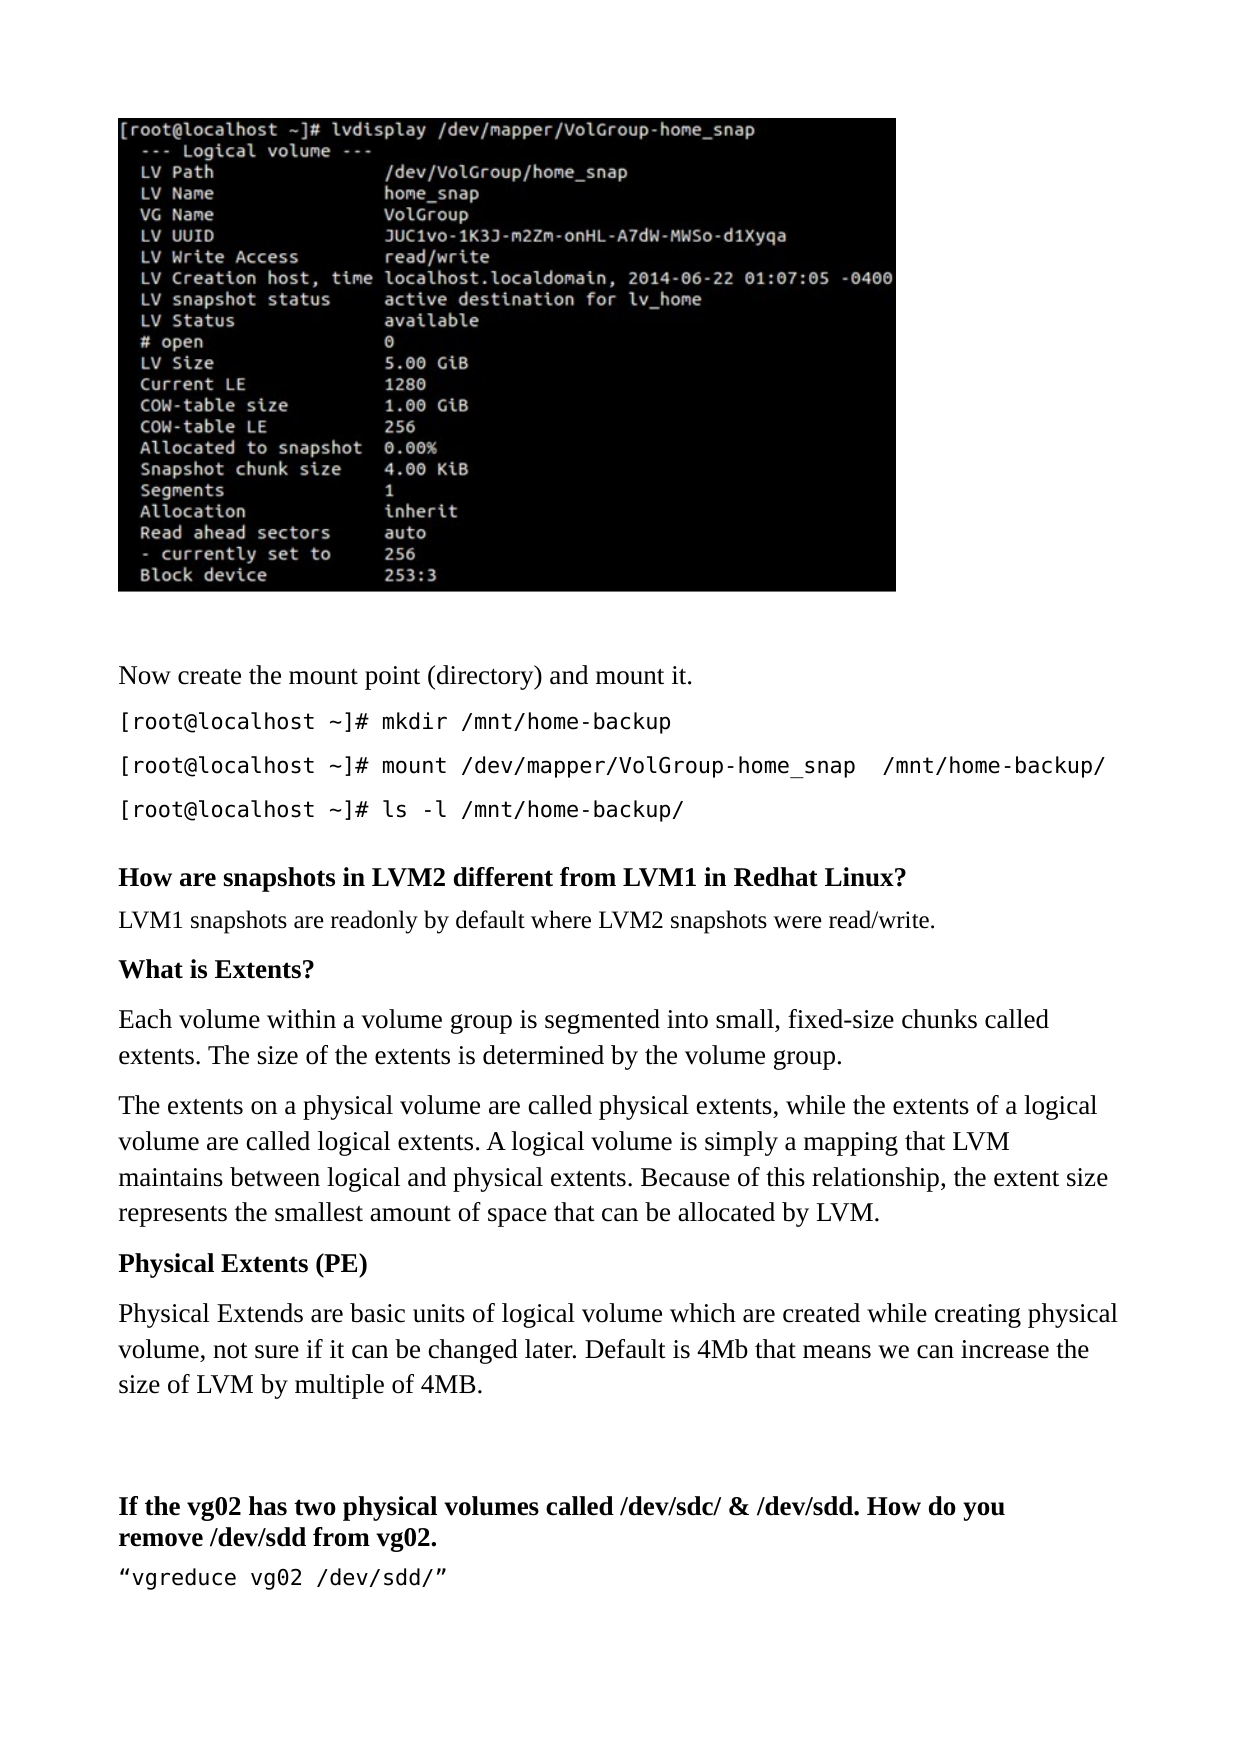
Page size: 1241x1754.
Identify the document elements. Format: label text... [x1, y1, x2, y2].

text Physical Extents (PE) [118, 1247, 1122, 1278]
text [root@localhost ~]# mount /dev/mapper/VolGroup-home_snap /mnt/home-backup/ [118, 753, 1122, 778]
text “vgreduce vg02 /dev/sdd/” [118, 1565, 1122, 1590]
picture [118, 118, 896, 593]
text Each volume within a volume group is segmented into small, fixed-size chunks called extents. The size of the extents is determined by the volume group. [118, 1003, 1122, 1070]
text Now create the mount point (directory) and mount it. [118, 659, 1122, 690]
text What is Extents? [118, 953, 1122, 984]
text The extents on a physical volume are called physical extents, while the extents of a logical volume are called logical extents. A logical volume is simply a mapping that LVM maintains between logical and physical extents. Because of this relationship, the extent size represents the smallest amount of space that can be allocated by LVM. [118, 1089, 1122, 1227]
text LVM1 snapshots are readonly by default where LVM2 snapshots were read/write. [118, 905, 1122, 934]
subtitle How are snapshots in LVM2 different from LVM1 in Redhat Linux? [118, 862, 1122, 893]
text Physical Extends are basic units of logical volume which are created while creating physical volume, not sure if it can be changed later. Default is 4Mb that means we can increase the size of LVM by multiple of 4MB. [118, 1297, 1122, 1399]
text [root@localhost ~]# ls -l /mnt/home-backup/ [118, 797, 1122, 822]
subtitle If the vg02 has two physical volumes called /dev/sdc/ & /dev/sdd. How do you remove /dev/sdd from vg02. [118, 1490, 1122, 1552]
text [root@localhost ~]# mkdir /mnt/home-backup [118, 709, 1122, 735]
